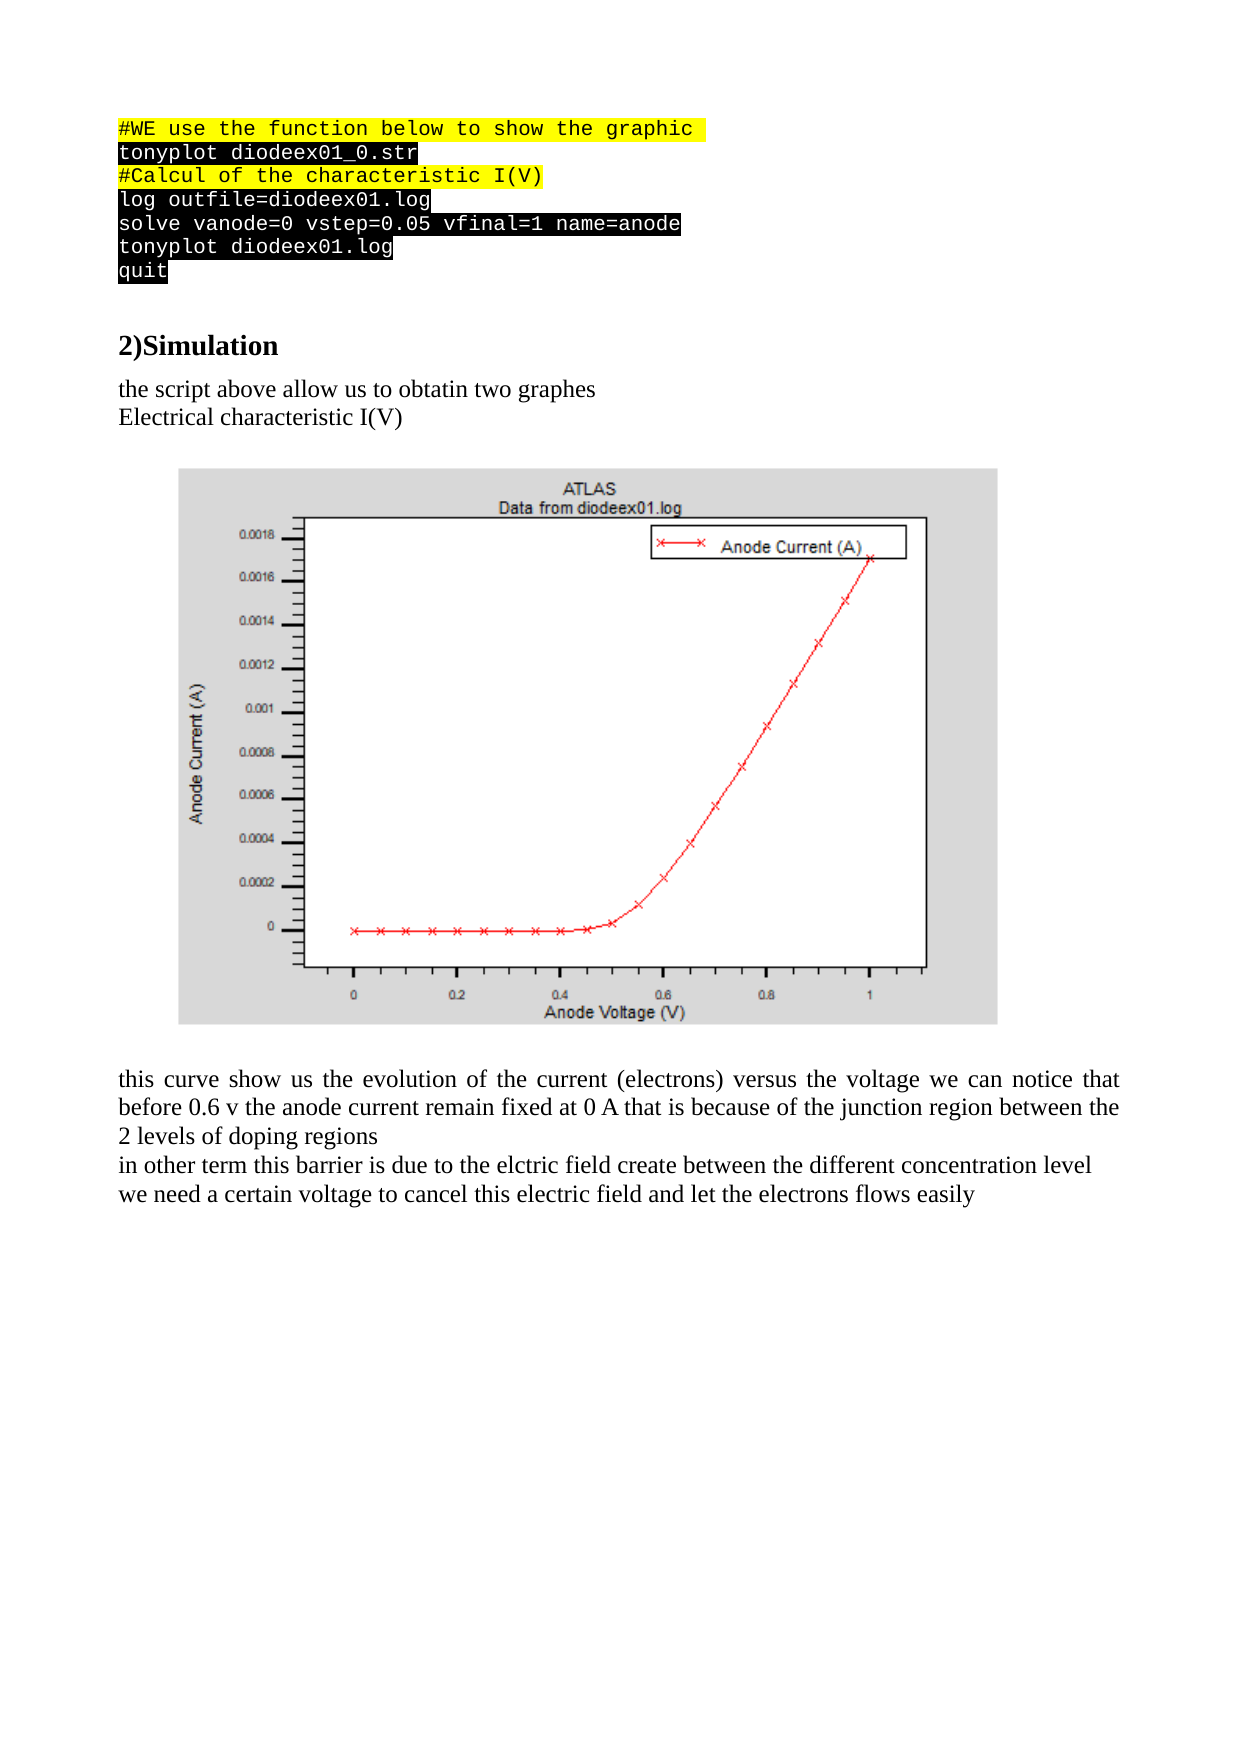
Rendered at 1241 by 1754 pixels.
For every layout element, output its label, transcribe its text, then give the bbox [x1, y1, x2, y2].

picture [174, 465, 1001, 1031]
text the script above allow us to obtatin two graphes [118, 374, 1122, 402]
text in other term this barrier is due to the elctric field create between the different concentration level [118, 1150, 1122, 1179]
subtitle 2)Simulation [118, 328, 1122, 361]
text quit [118, 260, 1122, 284]
text log outfile=diodeex01.log [118, 189, 1122, 213]
text tonyplot diodeex01.log [118, 236, 1122, 260]
text #Calcul of the characteristic I(V) [118, 165, 1122, 189]
text this curve show us the evolution of the current (electrons) versus the voltage we can notice that before 0.6 v the anode current remain fixed at 0 A that is because of the junction region between the 2 levels of doping regions [118, 1064, 1122, 1150]
text #WE use the function below to show the graphic [118, 118, 1122, 142]
text we need a certain voltage to cancel this electric field and let the electrons flows easily [118, 1179, 1122, 1207]
text solve vanode=0 vstep=0.05 vfinal=1 name=anode [118, 213, 1122, 236]
text tonyplot diodeex01_0.str [118, 142, 1122, 165]
text Electrical characteristic I(V) [118, 402, 1122, 431]
